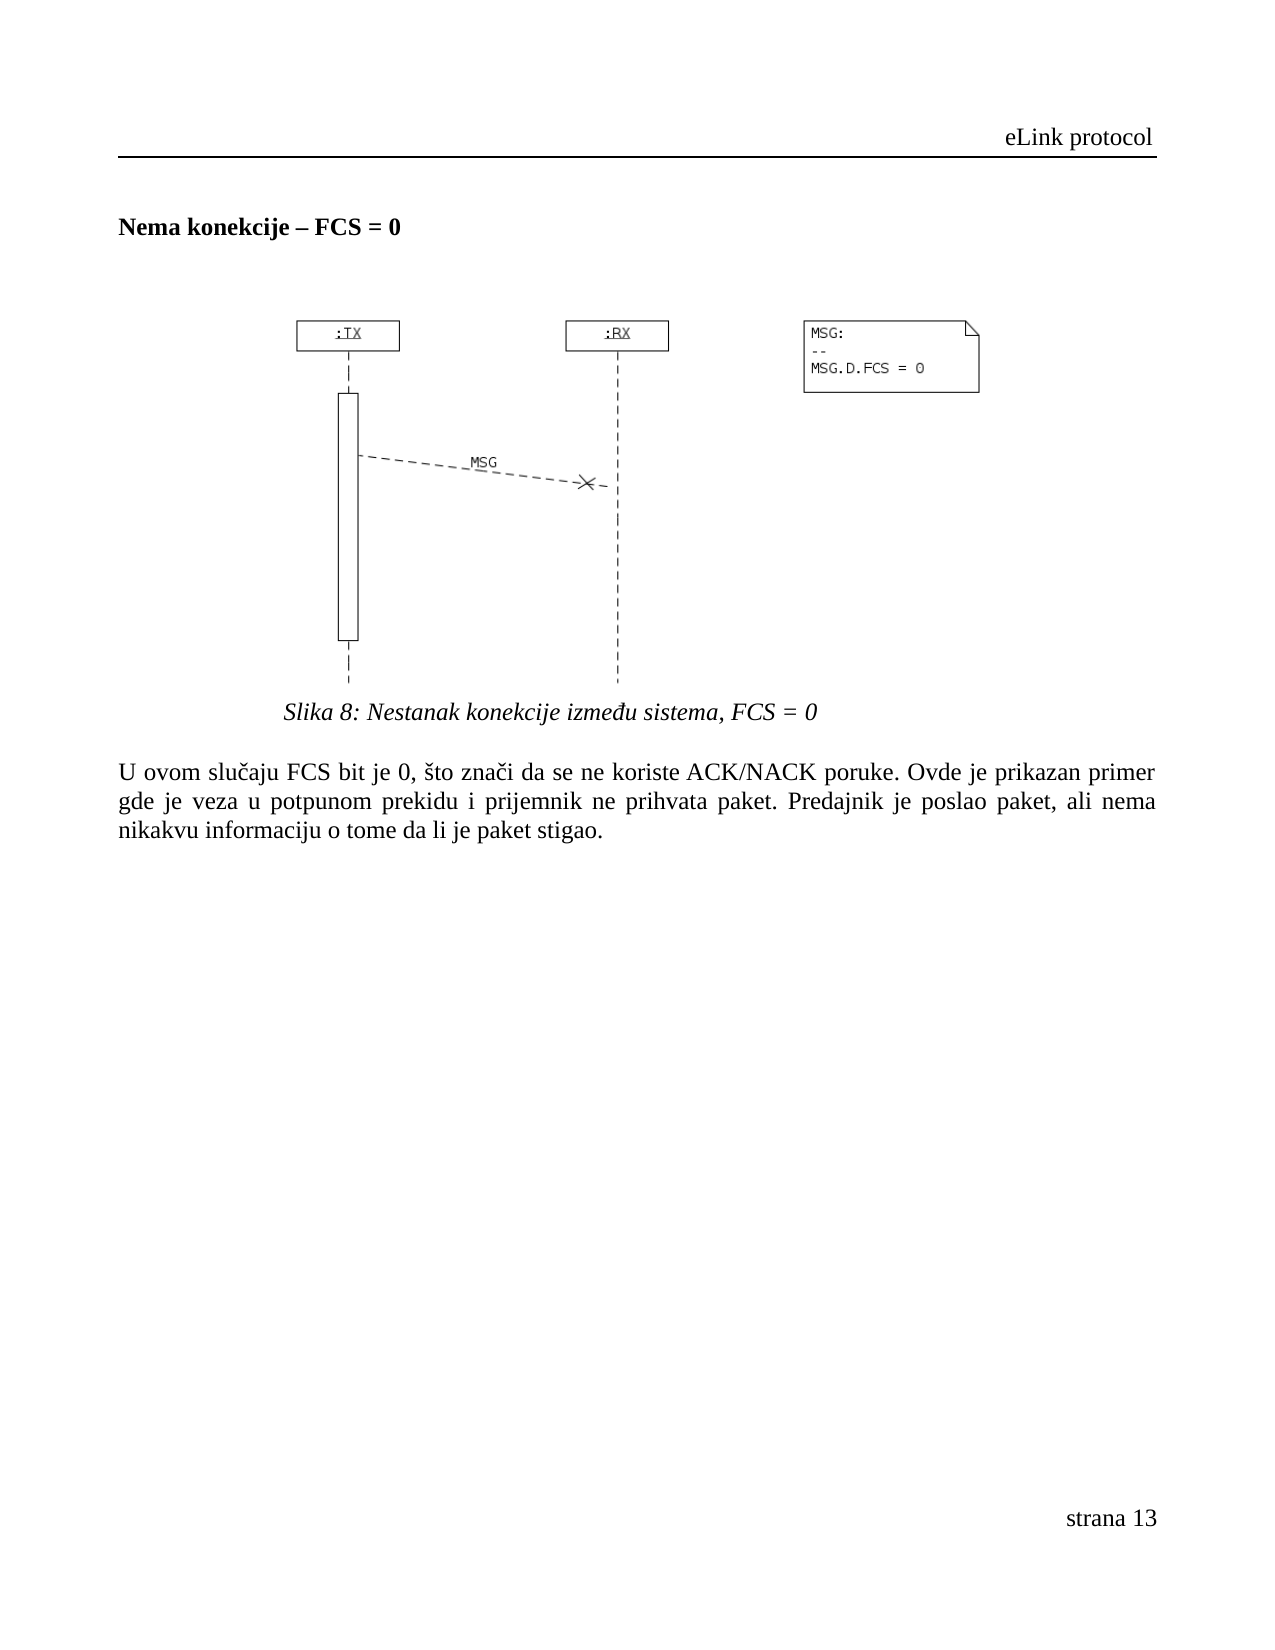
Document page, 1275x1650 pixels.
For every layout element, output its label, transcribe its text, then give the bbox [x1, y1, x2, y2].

text Slika 8: Nestanak konekcije između sistema, FCS = 0 [283, 697, 992, 725]
subtitle Nema konekcije – FCS = 0 [118, 212, 1157, 241]
picture [283, 307, 993, 697]
text U ovom slučaju FCS bit je 0, što znači da se ne koriste ACK/NACK poruke. Ovde je prikazan primer gde je veza u potpunom prekidu i prijemnik ne prihvata paket. Predajnik je poslao paket, ali nema nikakvu informaciju o tome da li je paket stigao. [118, 757, 1157, 843]
